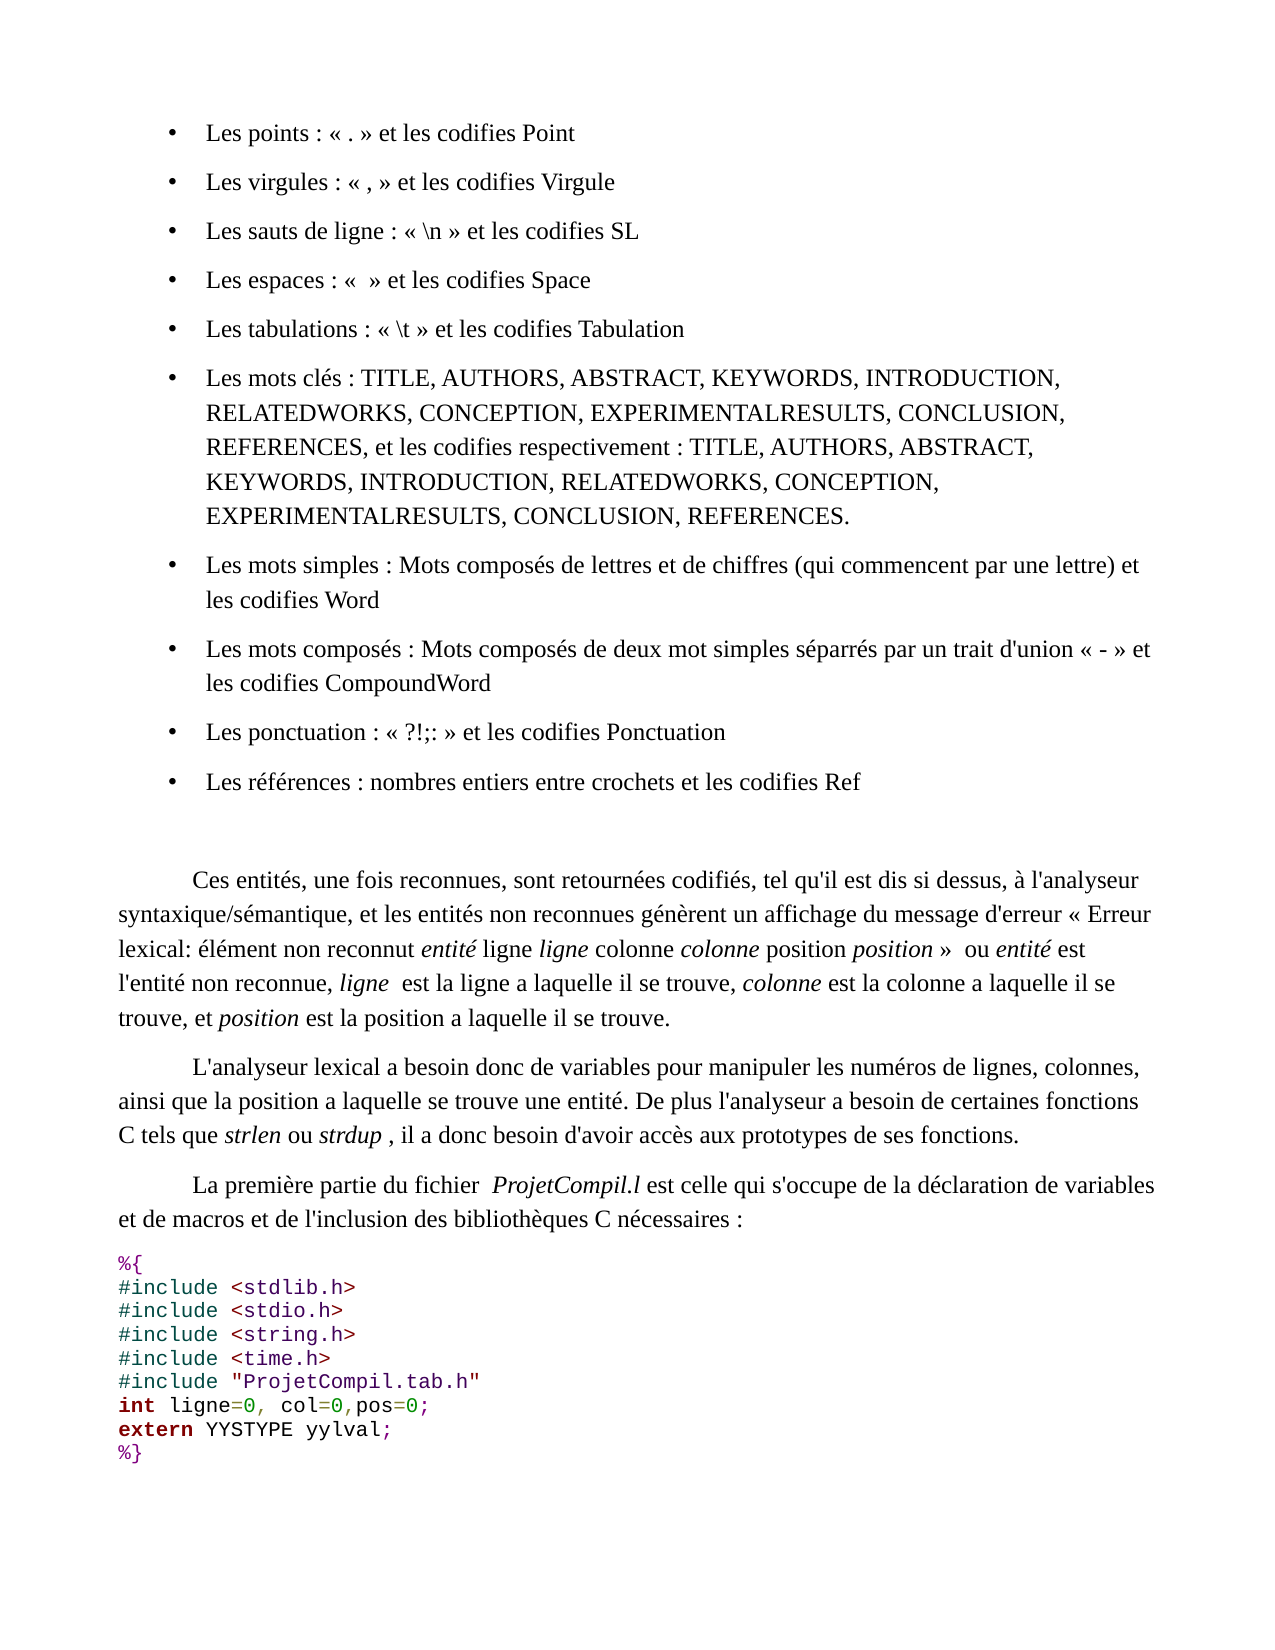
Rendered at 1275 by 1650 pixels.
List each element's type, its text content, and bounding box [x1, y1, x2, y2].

text %{ [118, 1253, 1157, 1277]
text #include <stdio.h> [118, 1301, 1157, 1324]
text extern YYSTYPE yylval; [118, 1419, 1157, 1442]
text #include <time.h> [118, 1348, 1157, 1371]
text Ces entités, une fois reconnues, sont retournées codifiés, tel qu'il est dis si dessus, à l'analyseur syntaxique/sémantique, et les entités non reconnues génèrent un affichage du message d'erreur « Erreur lexical: élément non reconnut entité ligne ligne colonne colonne position position » ou entité est l'entité non reconnue, ligne est la ligne a laquelle il se trouve, colonne est la colonne a laquelle il se trouve, et position est la position a laquelle il se trouve. [118, 865, 1157, 1031]
list Les sauts de ligne : « \n » et les codifies SL [168, 216, 1157, 245]
list Les mots composés : Mots composés de deux mot simples séparrés par un trait d'union « - » et les codifies CompoundWord [168, 634, 1157, 697]
text #include <string.h> [118, 1324, 1157, 1348]
list Les points : « . » et les codifies Point [168, 118, 1157, 147]
list Les mots clés : TITLE, AUTHORS, ABSTRACT, KEYWORDS, INTRODUCTION, RELATEDWORKS, CONCEPTION, EXPERIMENTALRESULTS, CONCLUSION, REFERENCES, et les codifies respectivement : TITLE, AUTHORS, ABSTRACT, KEYWORDS, INTRODUCTION, RELATEDWORKS, CONCEPTION, EXPERIMENTALRESULTS, CONCLUSION, REFERENCES. [168, 363, 1157, 530]
text L'analyseur lexical a besoin donc de variables pour manipuler les numéros de lignes, colonnes, ainsi que la position a laquelle se trouve une entité. De plus l'analyseur a besoin de certaines fonctions C tels que strlen ou strdup , il a donc besoin d'avoir accès aux prototypes de ses fonctions. [118, 1052, 1157, 1149]
text La première partie du fichier ProjetCompil.l est celle qui s'occupe de la déclaration de variables et de macros et de l'inclusion des bibliothèques C nécessaires : [118, 1170, 1157, 1233]
list Les virgules : « , » et les codifies Virgule [168, 167, 1157, 196]
list Les tabulations : « \t » et les codifies Tabulation [168, 314, 1157, 343]
list Les ponctuation : « ?!;: » et les codifies Ponctuation [168, 717, 1157, 746]
text #include <stdlib.h> [118, 1277, 1157, 1301]
text int ligne=0, col=0,pos=0; [118, 1395, 1157, 1419]
list Les espaces : « » et les codifies Space [168, 265, 1157, 294]
list Les références : nombres entiers entre crochets et les codifies Ref [168, 767, 1157, 795]
text %} [118, 1442, 1157, 1466]
list Les mots simples : Mots composés de lettres et de chiffres (qui commencent par une lettre) et les codifies Word [168, 550, 1157, 614]
text #include "ProjetCompil.tab.h" [118, 1371, 1157, 1395]
